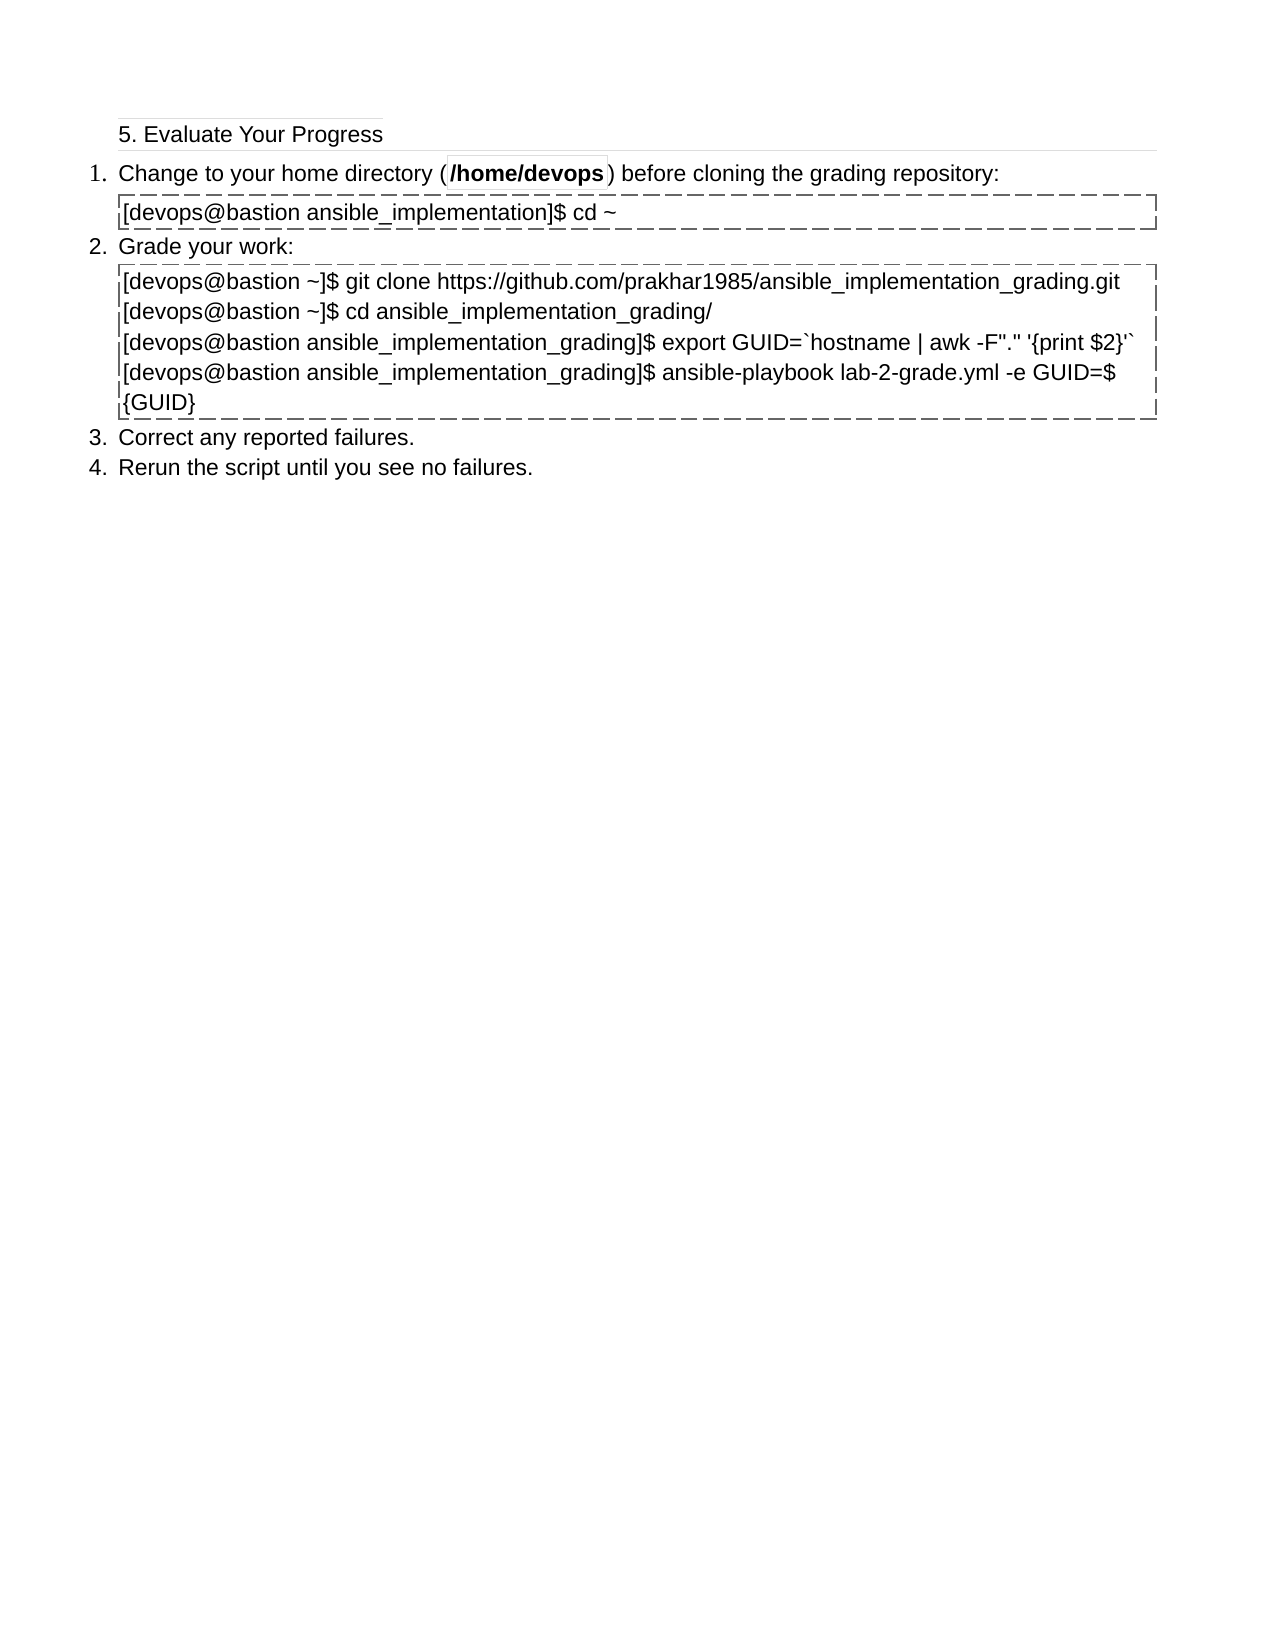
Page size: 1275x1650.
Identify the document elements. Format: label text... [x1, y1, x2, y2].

list Grade your work: [118, 233, 1157, 260]
list [devops@bastion ~]$ cd ansible_implementation_grading/ [118, 294, 1157, 324]
list Change to your home directory ( [118, 155, 447, 189]
list Correct any reported failures. [118, 423, 1157, 450]
list [devops@bastion ansible_implementation_grading]$ export GUID=`hostname | awk -F"." '{print $2}'` [118, 324, 1157, 354]
subtitle 5. Evaluate Your Progress [118, 118, 1157, 150]
list [devops@bastion ansible_implementation_grading]$ ansible-playbook lab-2-grade.yml -e GUID=${GUID} [118, 354, 1157, 420]
list [devops@bastion ~]$ git clone https://github.com/prakhar1985/ansible_implementation_grading.git [118, 263, 1157, 294]
list /home/devops [448, 156, 607, 189]
list Rerun the script until you see no failures. [118, 454, 1157, 480]
list [devops@bastion ansible_implementation]$ cd ~ [118, 194, 1157, 229]
list ) before cloning the grading repository: [608, 155, 1157, 189]
